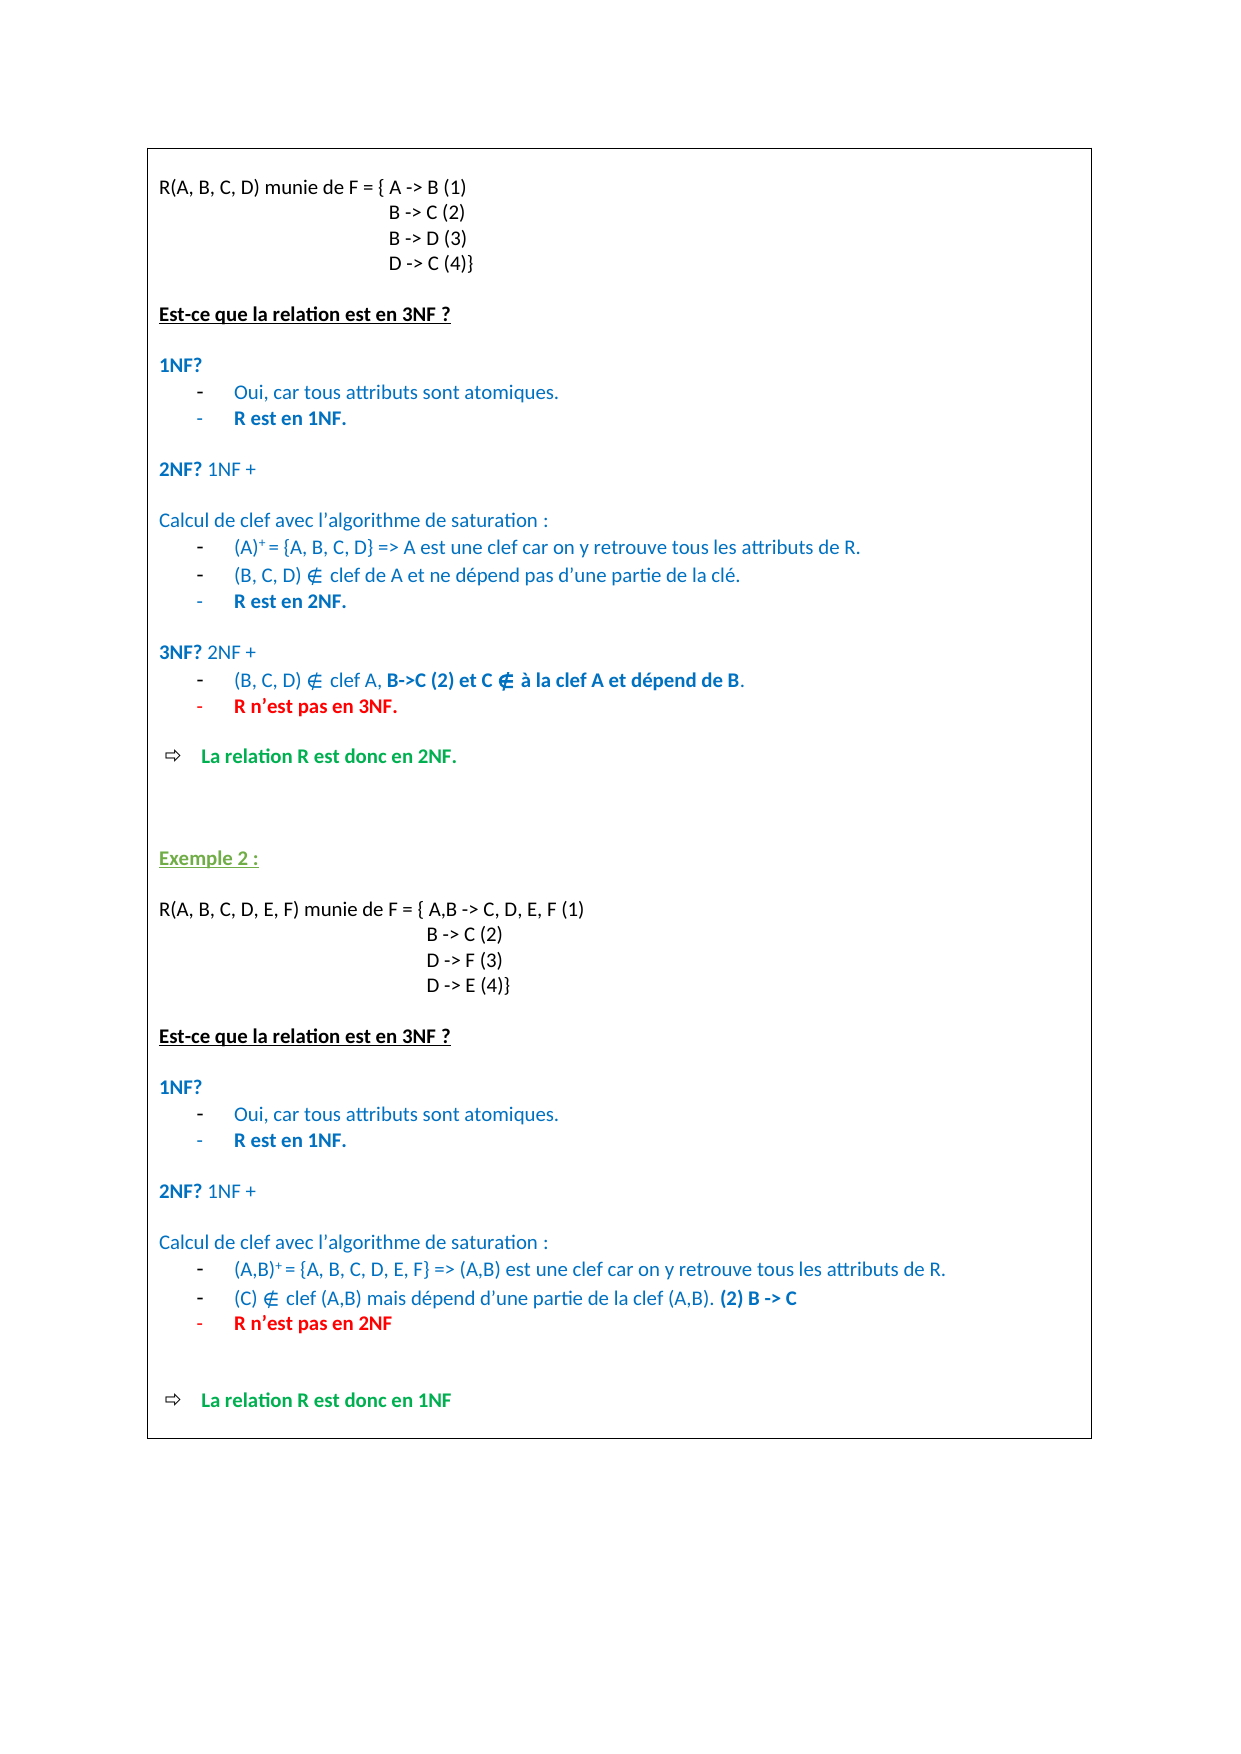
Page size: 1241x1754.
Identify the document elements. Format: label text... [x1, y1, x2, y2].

table_header R(A, B, C, D) munie de F = { A -> B (1) B -> C (2) B -> D (3) D -> C (4)} Est-ce que la relation est en 3NF ? 1NF? Oui, car tous attributs sont atomiques. R est en 1NF. 2NF? 1NF + Calcul de clef avec l’algorithme de saturation : (A)+ = {A, B, C, D} => A est une clef car on y retrouve tous les attributs de R. (B, C, D) ∉ clef de A et ne dépend pas d’une partie de la clé. R est en 2NF. 3NF? 2NF + (B, C, D) ∉ clef A, B->C (2) et C ∉ à la clef A et dépend de B. R n’est pas en 3NF. La relation R est donc en 2NF. Exemple 2 : R(A, B, C, D, E, F) munie de F = { A,B -> C, D, E, F (1) B -> C (2) D -> F (3) D -> E (4)} Est-ce que la relation est en 3NF ? 1NF? Oui, car tous attributs sont atomiques. R est en 1NF. 2NF? 1NF + Calcul de clef avec l’algorithme de saturation : (A,B)+ = {A, B, C, D, E, F} => (A,B) est une clef car on y retrouve tous les attributs de R. (C) ∉ clef (A,B) mais dépend d’une partie de la clef (A,B). (2) B -> C R n’est pas en 2NF La relation R est donc en 1NF [148, 149, 1091, 1438]
